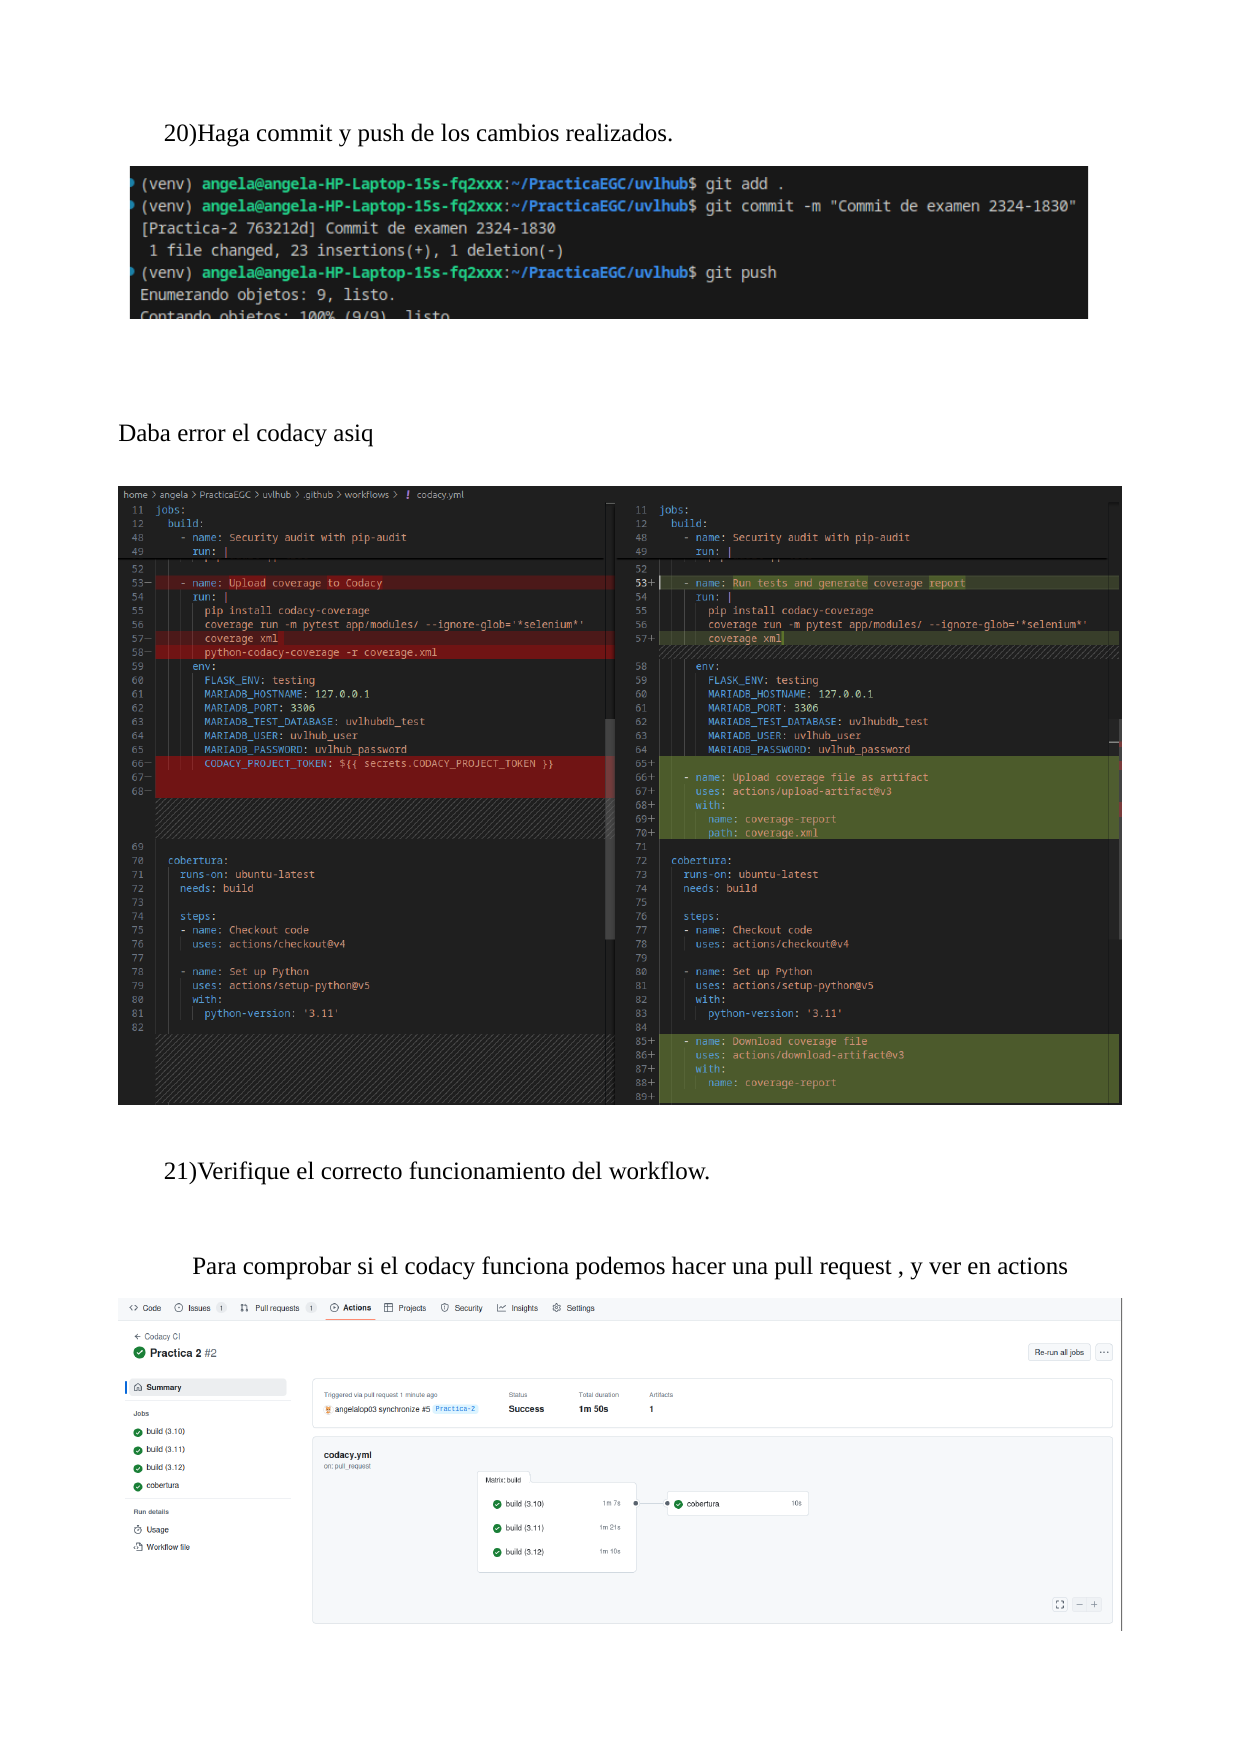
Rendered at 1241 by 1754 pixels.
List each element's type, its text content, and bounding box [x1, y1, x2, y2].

picture [118, 1298, 1123, 1631]
text Daba error el codacy asiq [118, 418, 1122, 480]
list Verifique el correcto funcionamiento del workflow. [164, 1156, 1122, 1185]
picture [118, 486, 1122, 1105]
text Para comprobar si el codacy funciona podemos hacer una pull request , y ver en actions [118, 1251, 1122, 1280]
picture [129, 166, 1089, 319]
list Haga commit y push de los cambios realizados. [164, 118, 1122, 147]
